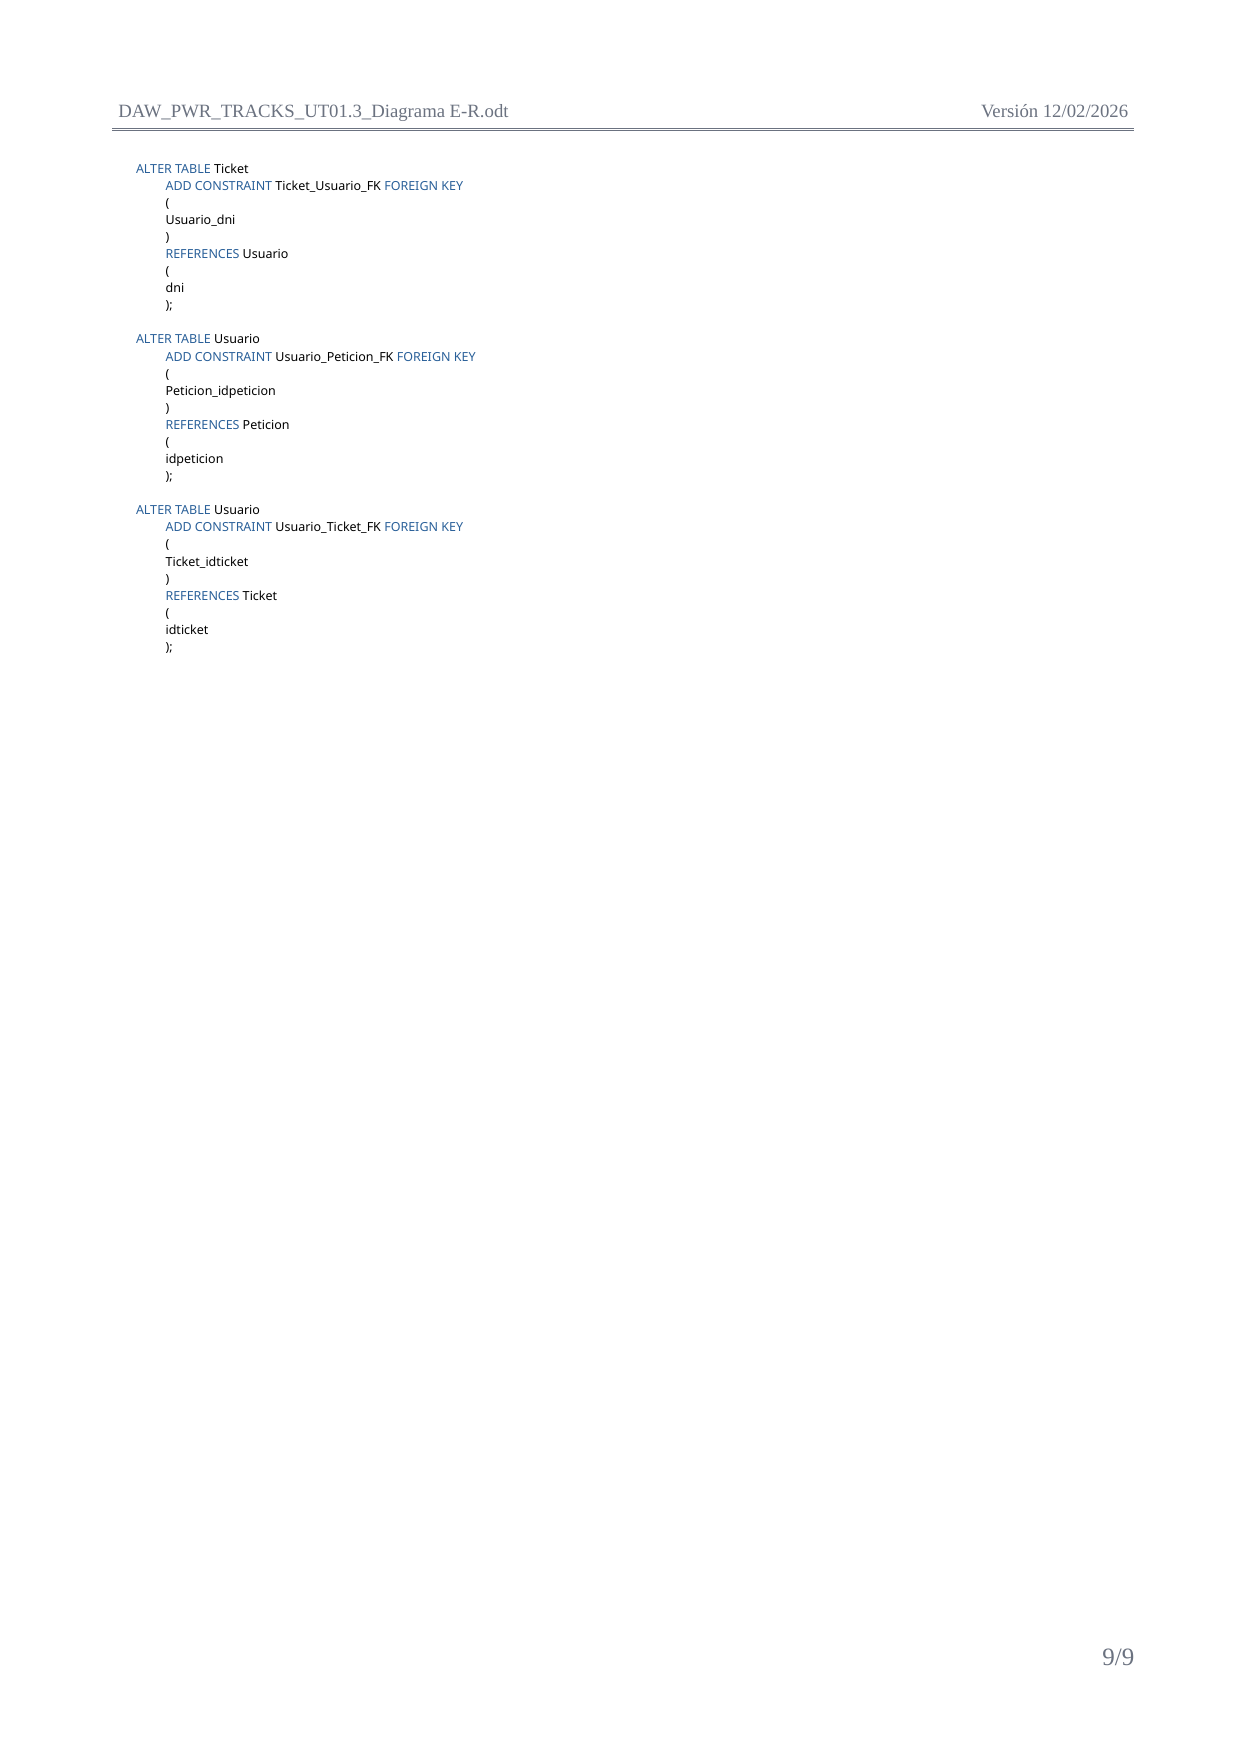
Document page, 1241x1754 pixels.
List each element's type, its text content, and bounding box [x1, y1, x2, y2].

text ALTER TABLE Usuario [136, 331, 1134, 348]
text ) [136, 570, 1134, 587]
text ( [136, 604, 1134, 621]
text REFERENCES Ticket [136, 587, 1134, 604]
text idpeticion [136, 450, 1134, 467]
text ALTER TABLE Usuario [136, 501, 1134, 518]
text ) [136, 228, 1134, 245]
text ADD CONSTRAINT Ticket_Usuario_FK FOREIGN KEY [136, 177, 1134, 194]
text ); [136, 467, 1134, 484]
text idticket [136, 621, 1134, 638]
text ( [136, 536, 1134, 553]
text ( [136, 194, 1134, 211]
text ( [136, 365, 1134, 382]
text REFERENCES Peticion [136, 416, 1134, 433]
text Peticion_idpeticion [136, 382, 1134, 399]
text ( [136, 262, 1134, 279]
text ); [136, 296, 1134, 313]
text ); [136, 638, 1134, 655]
text ADD CONSTRAINT Usuario_Ticket_FK FOREIGN KEY [136, 518, 1134, 536]
text Usuario_dni [136, 211, 1134, 228]
text ( [136, 433, 1134, 450]
text ALTER TABLE Ticket [136, 160, 1134, 177]
text Ticket_idticket [136, 553, 1134, 570]
text dni [136, 279, 1134, 296]
text ADD CONSTRAINT Usuario_Peticion_FK FOREIGN KEY [136, 348, 1134, 365]
text REFERENCES Usuario [136, 245, 1134, 262]
text ) [136, 399, 1134, 416]
